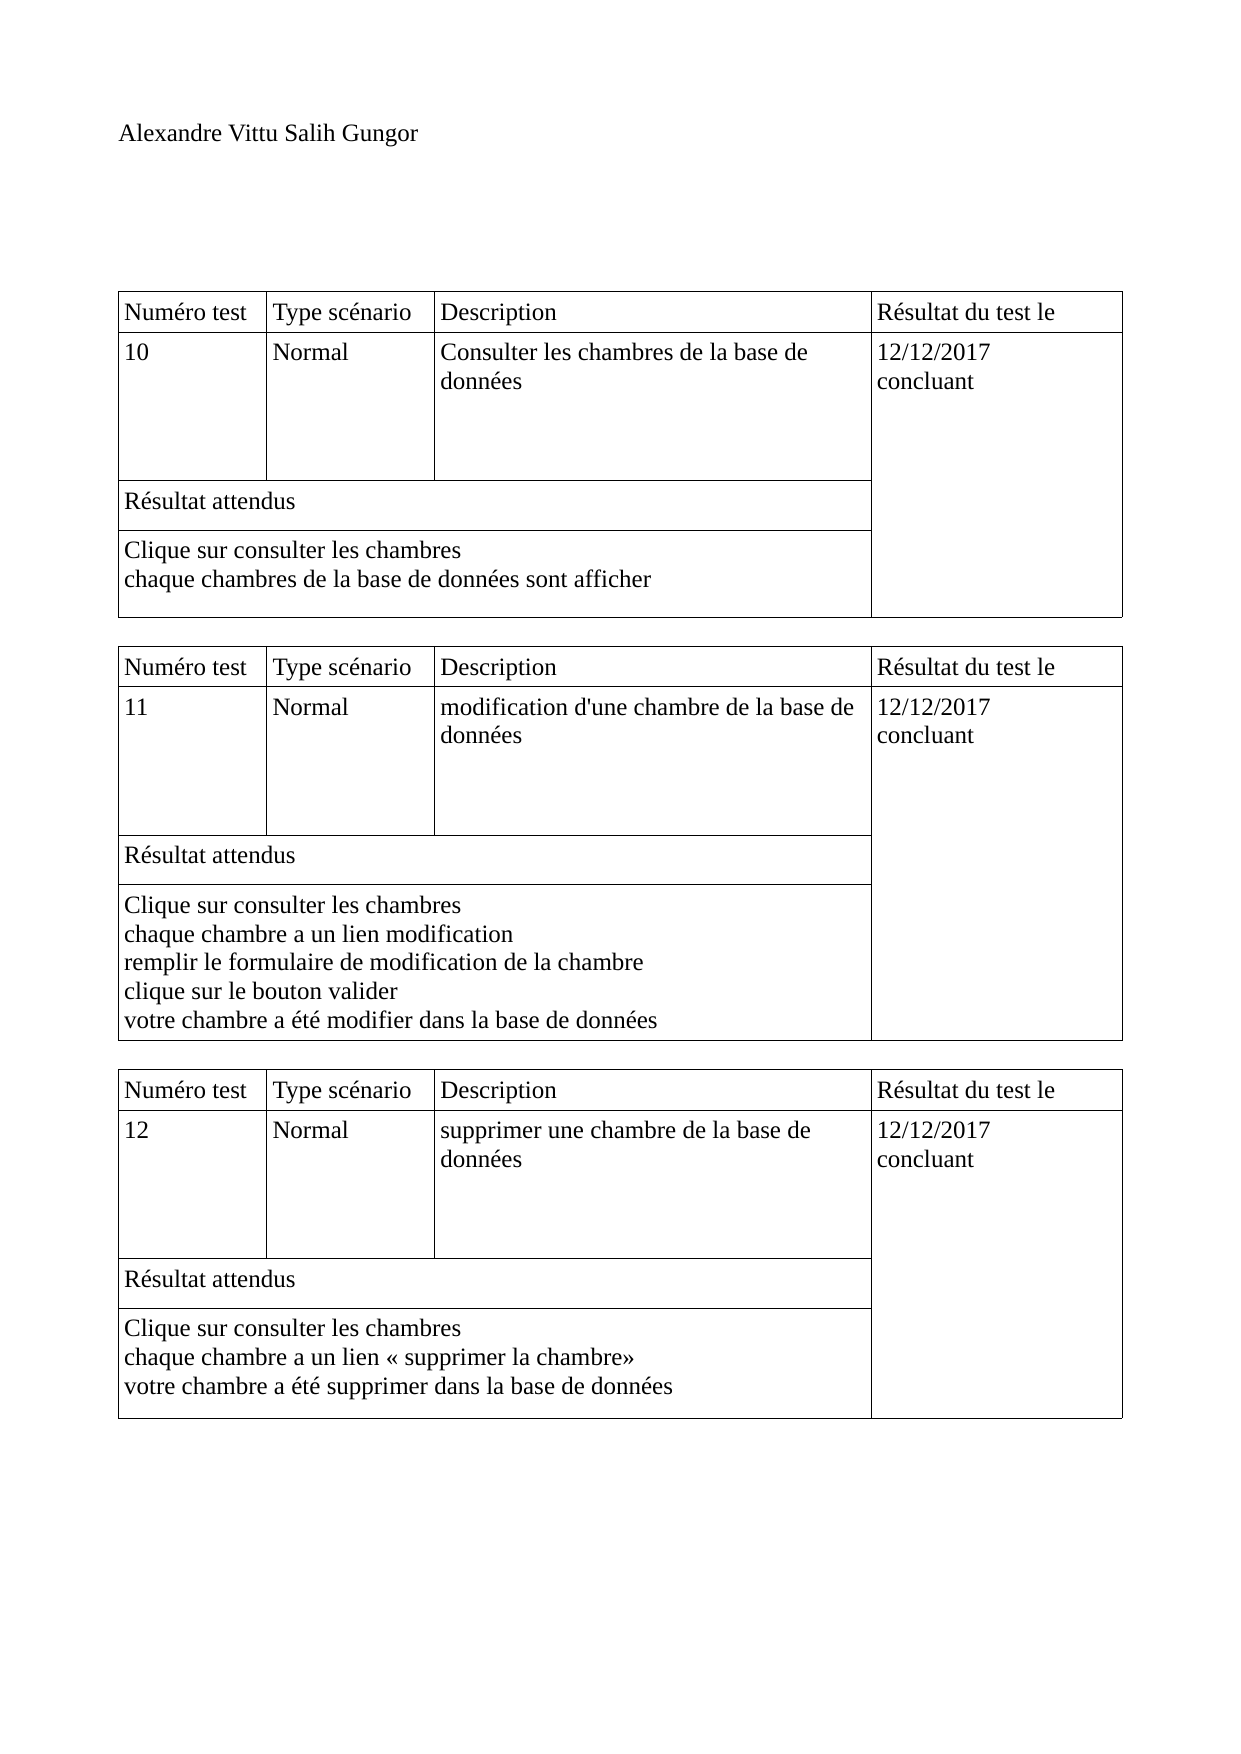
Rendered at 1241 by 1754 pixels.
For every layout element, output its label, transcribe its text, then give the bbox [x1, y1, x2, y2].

table_header Résultat du test le [872, 647, 1122, 686]
table_header Résultat du test le [872, 292, 1122, 332]
table_cell 12/12/2017 concluant [872, 333, 1122, 617]
table_cell Normal [267, 1111, 434, 1258]
table_cell supprimer une chambre de la base de données [435, 1111, 871, 1258]
table_header Description [435, 292, 871, 332]
table_header Numéro test [119, 1070, 266, 1109]
table_cell Consulter les chambres de la base de données [435, 333, 871, 480]
table_cell 12/12/2017 concluant [872, 687, 1122, 1040]
table_cell Résultat attendus [119, 1259, 871, 1307]
table_header Numéro test [119, 647, 266, 686]
table_cell modification d'une chambre de la base de données [435, 687, 871, 834]
table_header Description [435, 1070, 871, 1109]
table_cell 12/12/2017 concluant [872, 1111, 1122, 1418]
table_cell Clique sur consulter les chambres chaque chambre a un lien modification remplir le formulaire de modification de la chambre clique sur le bouton valider votre chambre a été modifier dans la base de données [119, 885, 871, 1040]
table_cell Résultat attendus [119, 481, 871, 530]
table_cell 12 [119, 1111, 266, 1258]
table_header Type scénario [267, 1070, 434, 1109]
table_cell Normal [267, 687, 434, 834]
table_cell Clique sur consulter les chambres chaque chambre a un lien « supprimer la chambre» votre chambre a été supprimer dans la base de données [119, 1309, 871, 1418]
table_header Type scénario [267, 292, 434, 332]
table_cell Résultat attendus [119, 836, 871, 884]
table_header Description [435, 647, 871, 686]
table_cell 10 [119, 333, 266, 480]
table_header Numéro test [119, 292, 266, 332]
table_cell Normal [267, 333, 434, 480]
table_header Résultat du test le [872, 1070, 1122, 1109]
table_cell 11 [119, 687, 266, 834]
table_header Type scénario [267, 647, 434, 686]
table_cell Clique sur consulter les chambres chaque chambres de la base de données sont afficher [119, 531, 871, 617]
